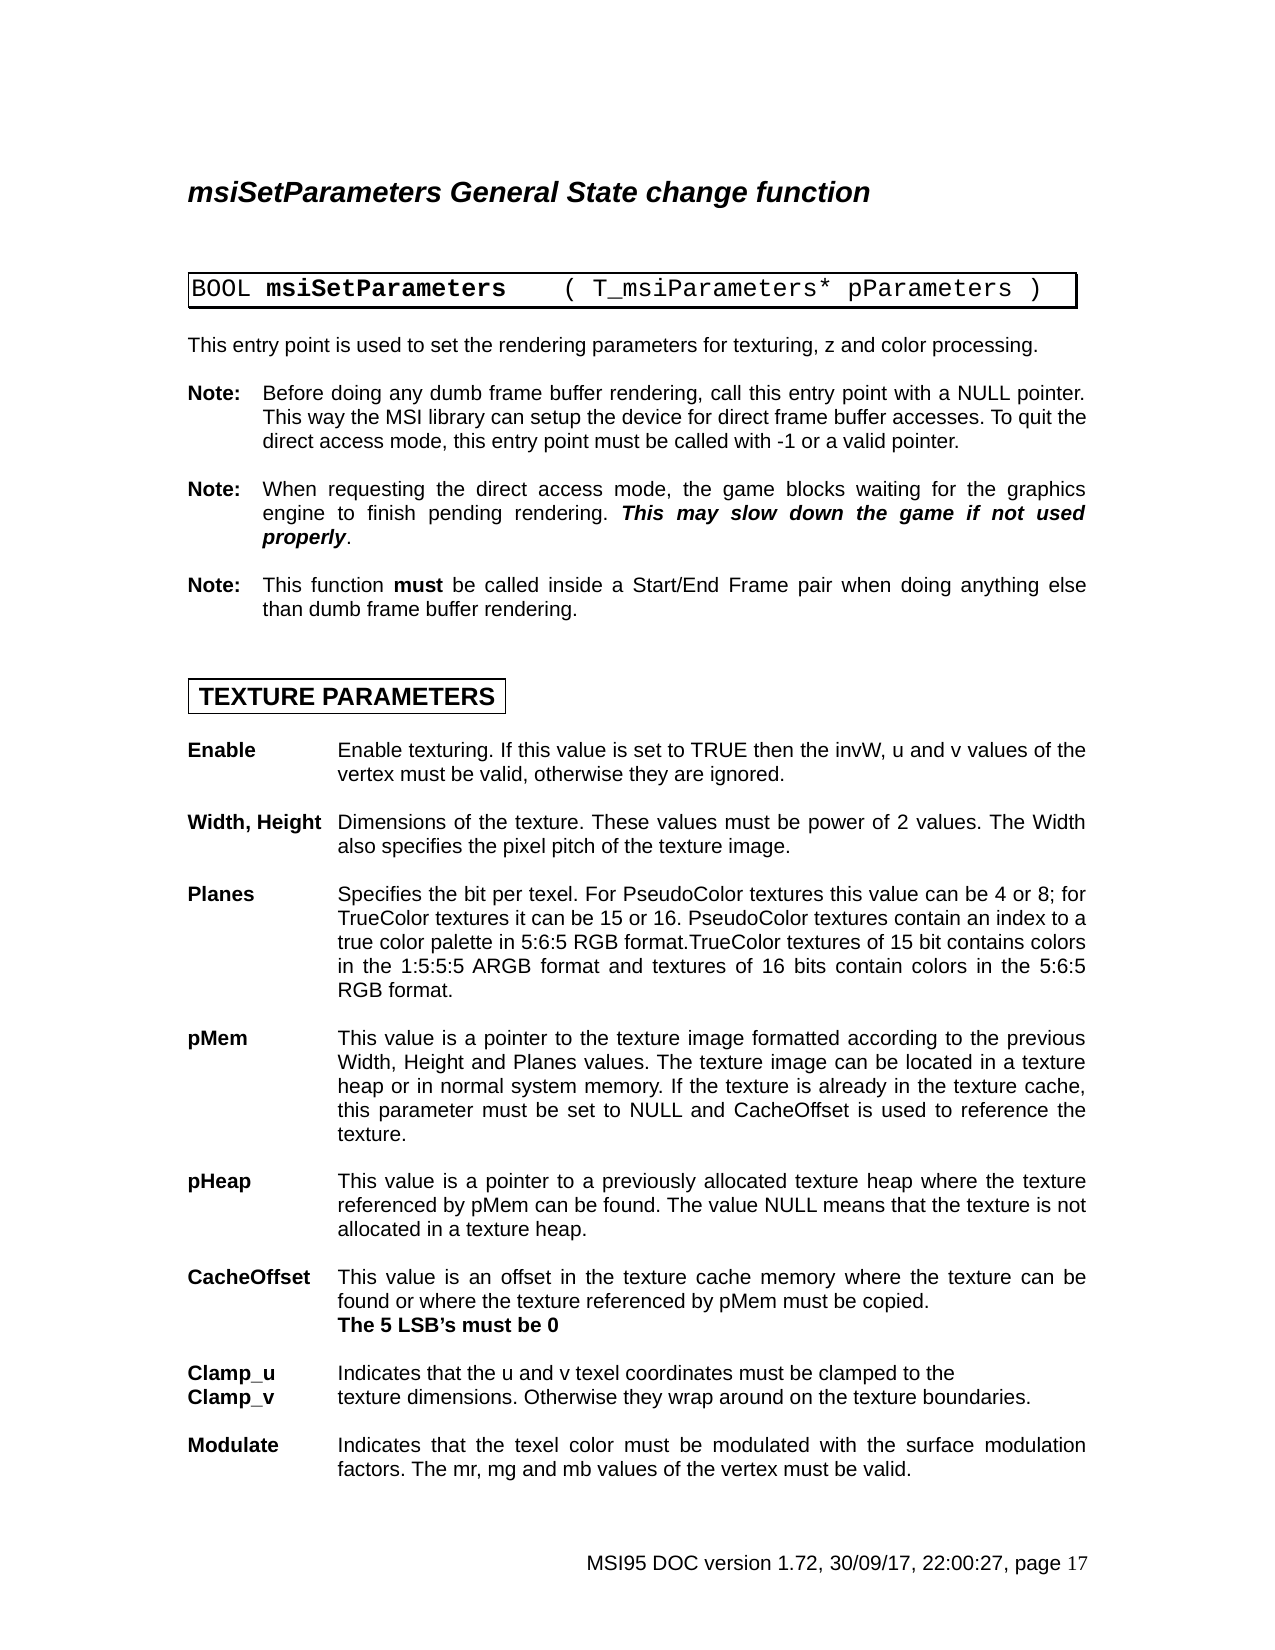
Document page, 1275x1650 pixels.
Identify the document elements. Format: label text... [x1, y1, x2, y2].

text Note: When requesting the direct access mode, the game blocks waiting for the graphics engine to finish pending rendering. This may slow down the game if not used properly. [187, 477, 1087, 549]
text Clamp_v texture dimensions. Otherwise they wrap around on the texture boundaries. [187, 1385, 1087, 1409]
text Width, Height Dimensions of the texture. These values must be power of 2 values. The Width also specifies the pixel pitch of the texture image. [187, 810, 1087, 858]
text pMem This value is a pointer to the texture image formatted according to the previous Width, Height and Planes values. The texture image can be located in a texture heap or in normal system memory. If the texture is already in the texture cache, this parameter must be set to NULL and CacheOffset is used to reference the texture. [187, 1026, 1087, 1145]
text CacheOffset This value is an offset in the texture cache memory where the texture can be found or where the texture referenced by pMem must be copied. [187, 1265, 1087, 1313]
text Enable Enable texturing. If this value is set to TRUE then the invW, u and v values of the vertex must be valid, otherwise they are ignored. [187, 738, 1087, 786]
text TEXTURE PARAMETERS [189, 680, 505, 713]
text Planes Specifies the bit per texel. For PseudoColor textures this value can be 4 or 8; for TrueColor textures it can be 15 or 16. PseudoColor textures contain an index to a true color palette in 5:6:5 RGB format.TrueColor textures of 15 bit contains colors in the 1:5:5:5 ARGB format and textures of 16 bits contain colors in the 5:6:5 RGB format. [187, 882, 1087, 1002]
text Clamp_u Indicates that the u and v texel coordinates must be clamped to the [187, 1361, 1087, 1385]
text Modulate Indicates that the texel color must be modulated with the surface modulation factors. The mr, mg and mb values of the vertex must be valid. [187, 1433, 1087, 1481]
text The 5 LSB’s must be 0 [337, 1313, 1087, 1337]
text Note: Before doing any dumb frame buffer rendering, call this entry point with a NULL pointer. This way the MSI library can setup the device for direct frame buffer accesses. To quit the direct access mode, this entry point must be called with -1 or a valid pointer. [187, 381, 1087, 453]
text Note: This function must be called inside a Start/End Frame pair when doing anything else than dumb frame buffer rendering. [187, 573, 1087, 621]
text BOOL msiSetParameters ( T_msiParameters* pParameters ) [189, 274, 1075, 306]
text This entry point is used to set the rendering parameters for texturing, z and color processing. [187, 333, 1087, 357]
text pHeap This value is a pointer to a previously allocated texture heap where the texture referenced by pMem can be found. The value NULL means that the texture is not allocated in a texture heap. [187, 1169, 1087, 1241]
subtitle msiSetParameters General State change function [187, 175, 1087, 208]
